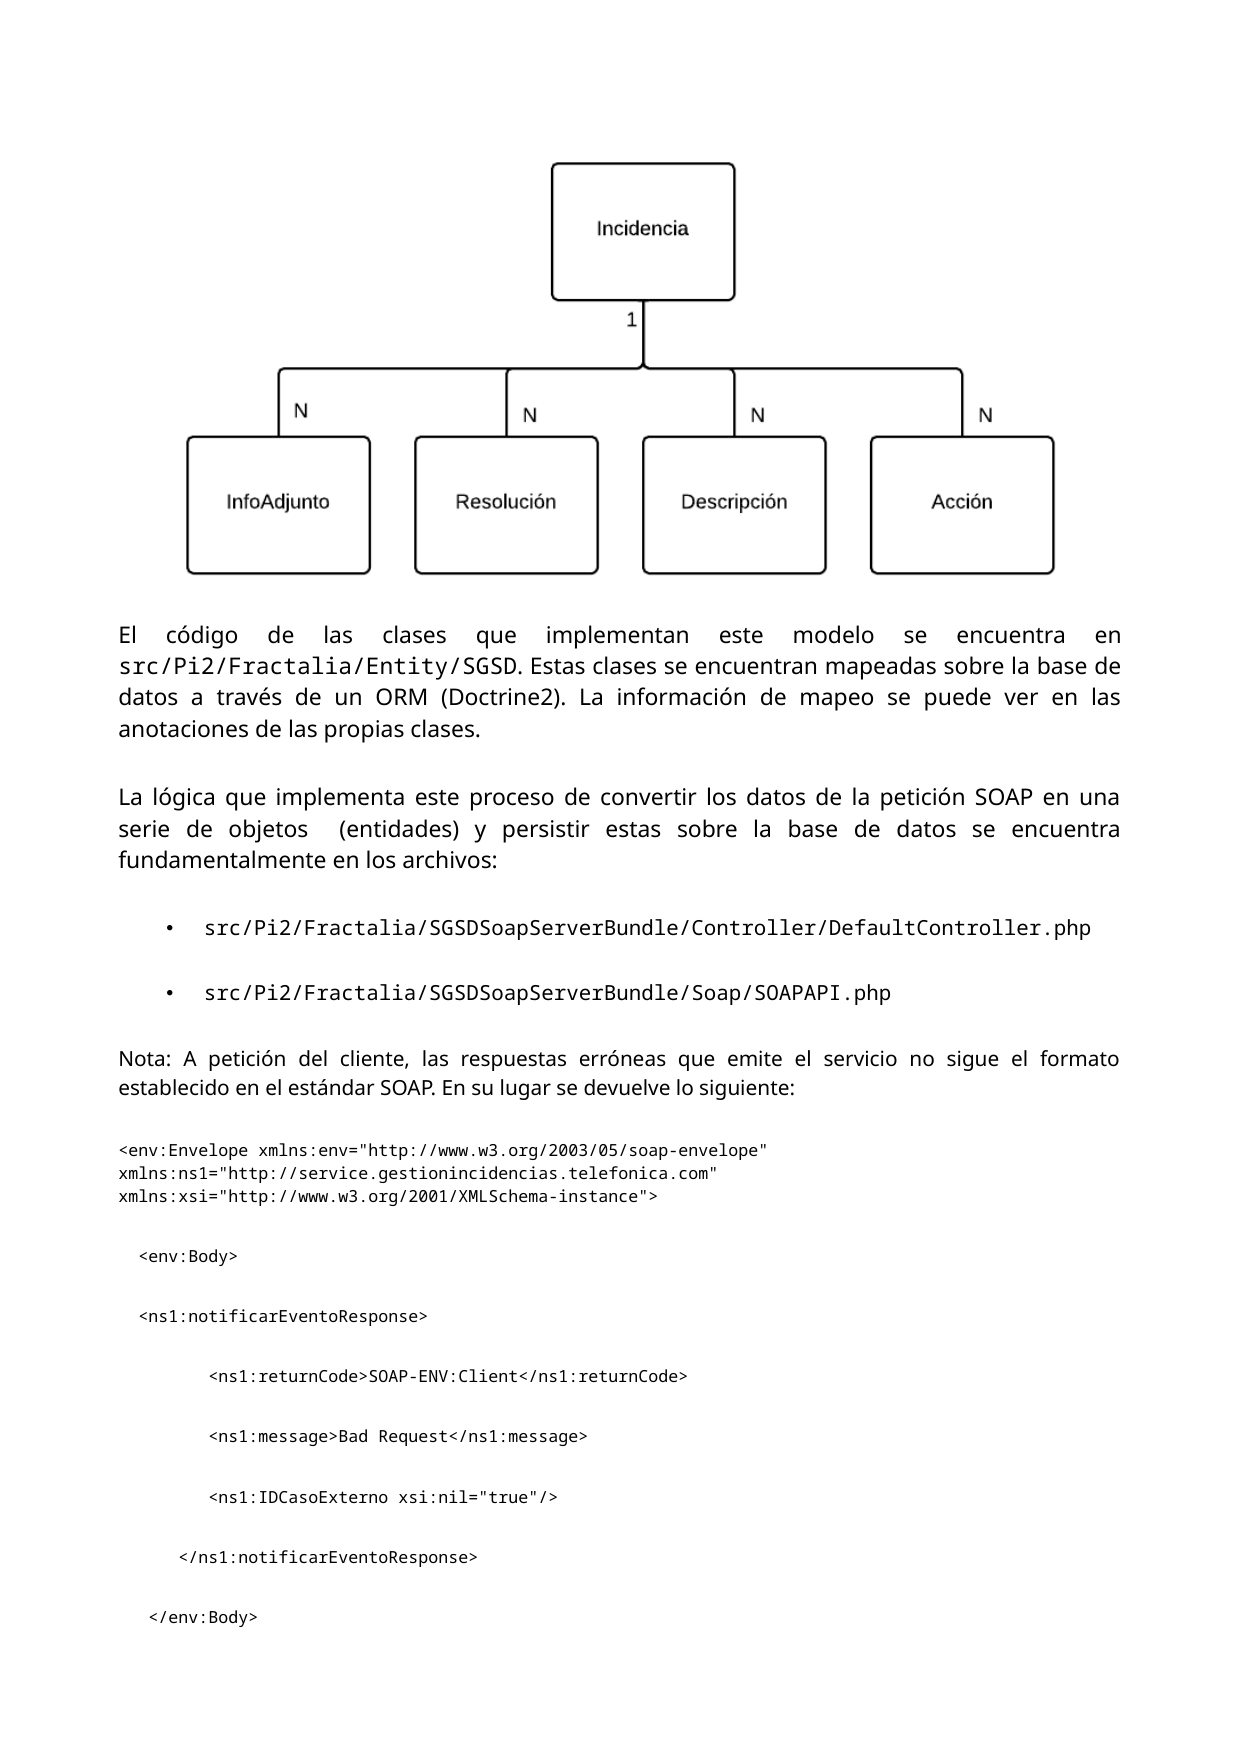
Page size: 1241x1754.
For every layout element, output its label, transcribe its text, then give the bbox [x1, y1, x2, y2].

text <env:Envelope xmlns:env="http://www.w3.org/2003/05/soap-envelope" xmlns:ns1="http://service.gestionincidencias.telefonica.com" xmlns:xsi="http://www.w3.org/2001/XMLSchema-instance"> [118, 1139, 1122, 1207]
text <ns1:message>Bad Request</ns1:message> [118, 1425, 1122, 1448]
text <ns1:notificarEventoResponse> [118, 1305, 1122, 1327]
list src/Pi2/Fractalia/SGSDSoapServerBundle/Soap/SOAPAPI.php [166, 978, 1122, 1007]
text El código de las clases que implementan este modelo se encuentra en src/Pi2/Fractalia/Entity/SGSD. Estas clases se encuentran mapeadas sobre la base de datos a través de un ORM (Doctrine2). La información de mapeo se puede ver en las anotaciones de las propias clases. [118, 118, 1122, 744]
text <env:Body> [118, 1244, 1122, 1267]
list src/Pi2/Fractalia/SGSDSoapServerBundle/Controller/DefaultController.php [166, 913, 1122, 941]
text <ns1:returnCode>SOAP-ENV:Client</ns1:returnCode> [118, 1365, 1122, 1388]
text <ns1:IDCasoExterno xsi:nil="true"/> [118, 1485, 1122, 1508]
text La lógica que implementa este proceso de convertir los datos de la petición SOAP en una serie de objetos (entidades) y persistir estas sobre la base de datos se encuentra fundamentalmente en los archivos: [118, 781, 1122, 875]
text </env:Body> [118, 1606, 1122, 1628]
picture [142, 118, 1099, 619]
text Nota: A petición del cliente, las respuestas erróneas que emite el servicio no sigue el formato establecido en el estándar SOAP. En su lugar se devuelve lo siguiente: [118, 1044, 1122, 1101]
text </ns1:notificarEventoResponse> [118, 1546, 1122, 1568]
